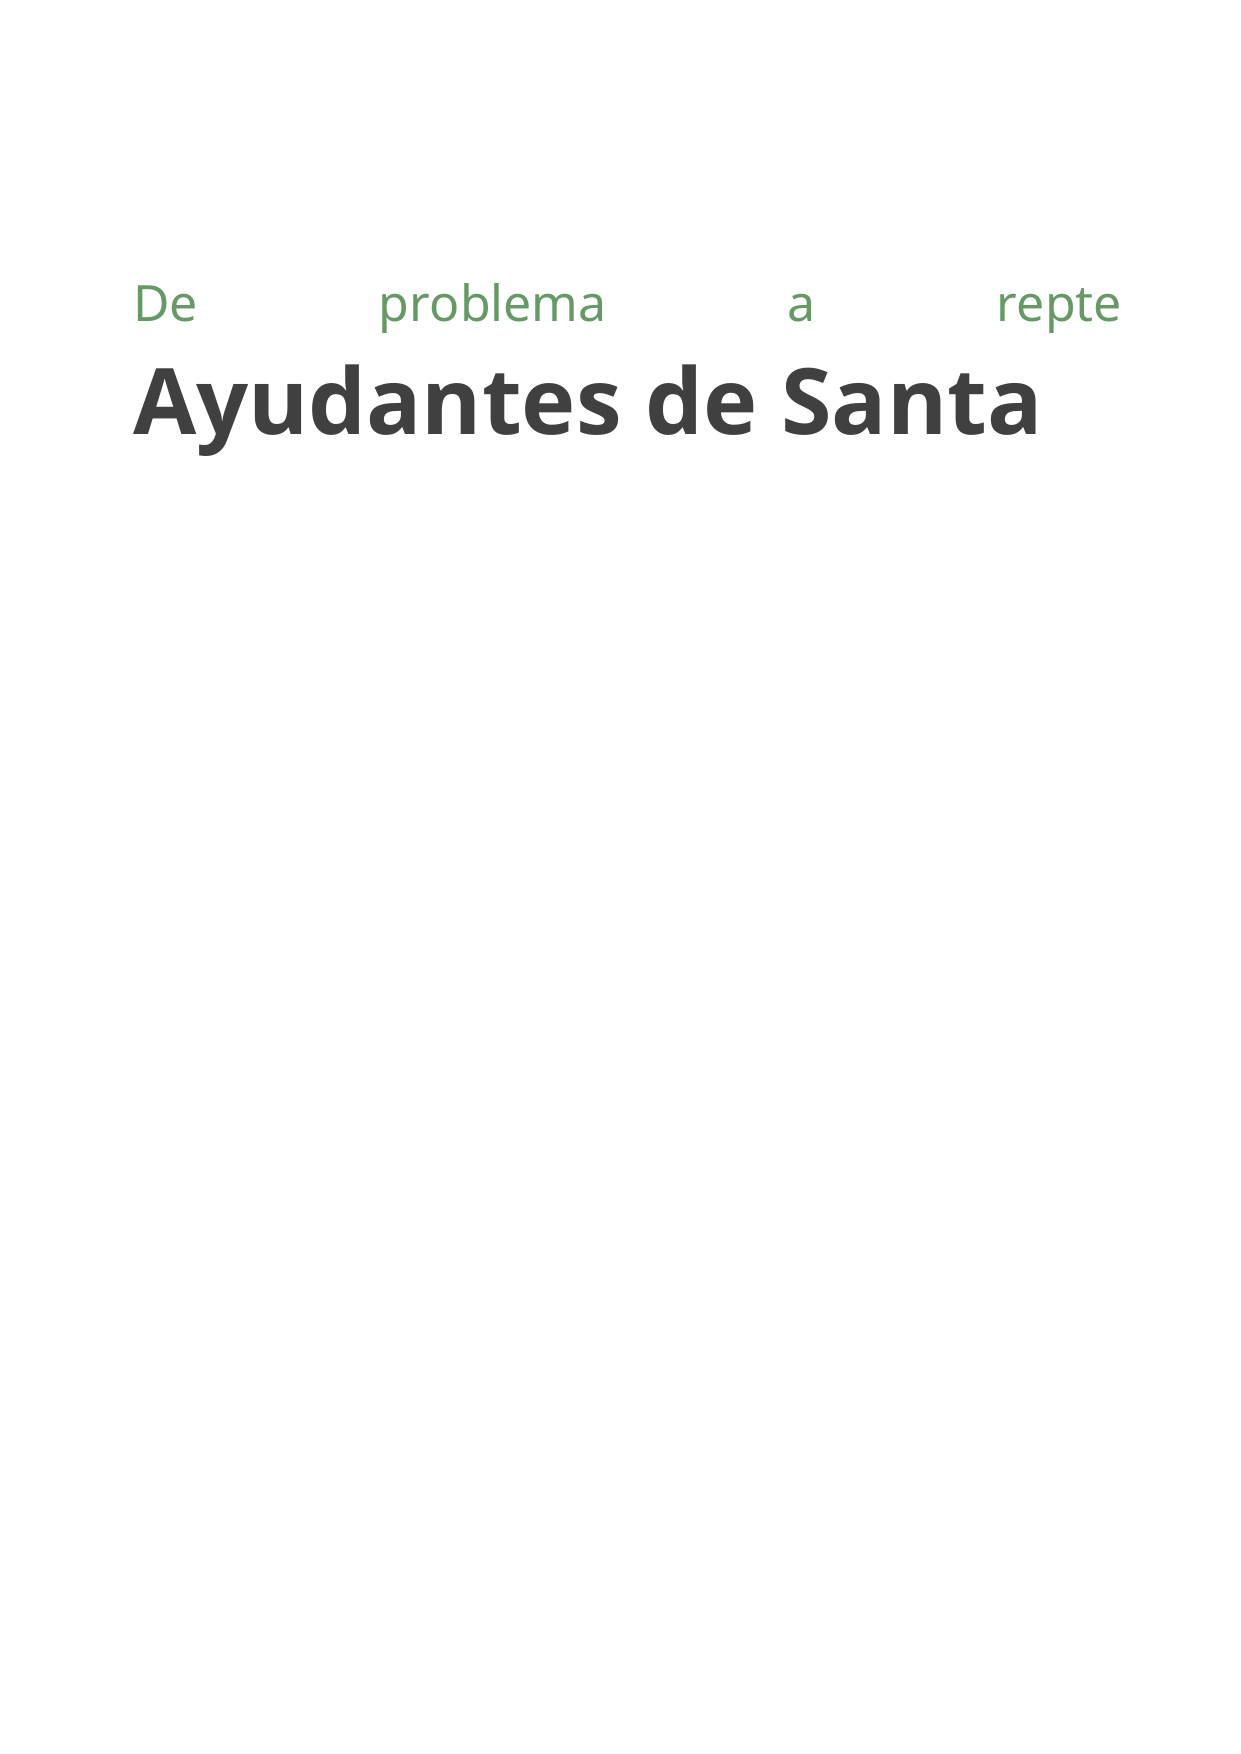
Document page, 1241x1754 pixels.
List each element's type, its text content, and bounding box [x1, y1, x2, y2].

text De problema a repte Ayudantes de Santa [133, 268, 1122, 461]
